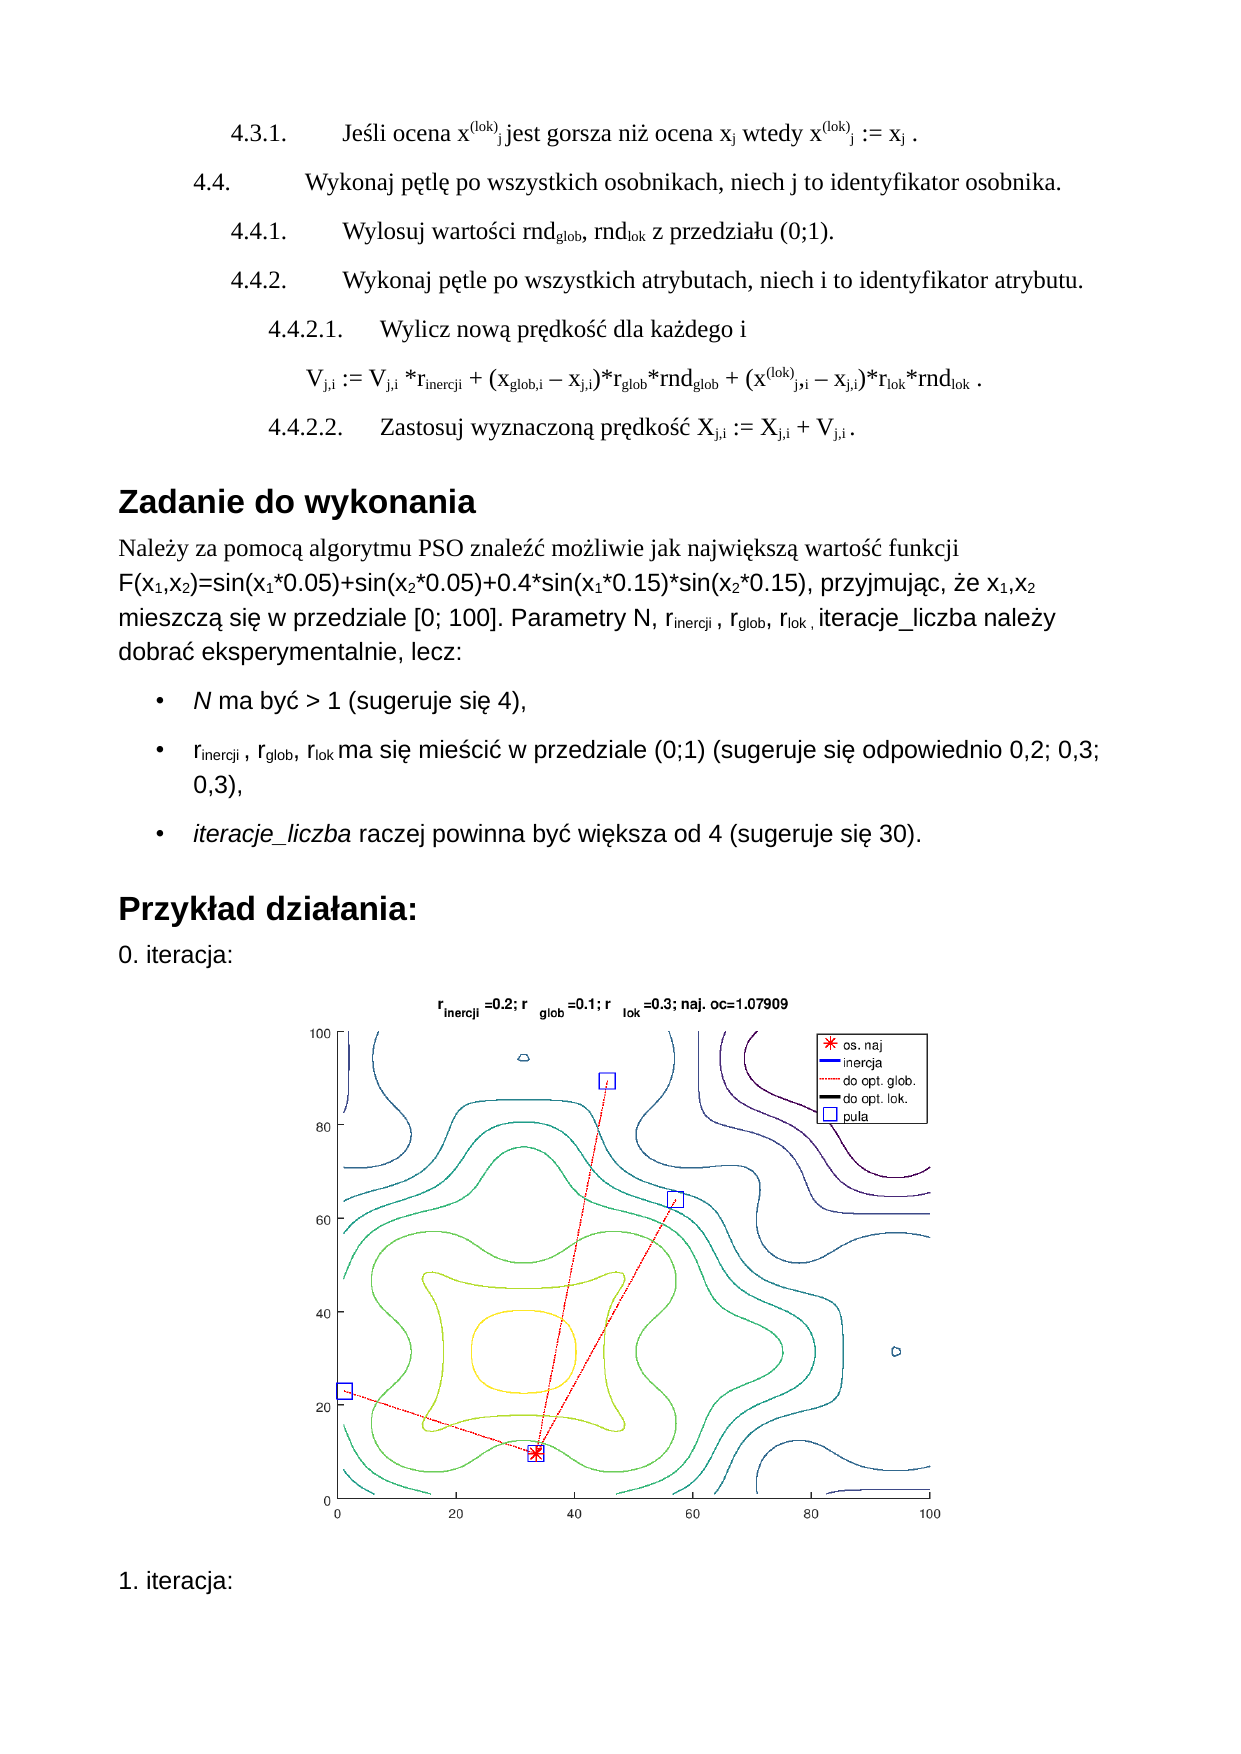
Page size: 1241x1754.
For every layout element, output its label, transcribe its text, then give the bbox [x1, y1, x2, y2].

text Należy za pomocą algorytmu PSO znaleźć możliwie jak największą wartość funkcji F(x1,x2)=sin(x1*0.05)+sin(x2*0.05)+0.4*sin(x1*0.15)*sin(x2*0.15), przyjmując, że x1,x2 mieszczą się w przedziale [0; 100]. Parametry N, rinercji , rglob, rlok , iteracje_liczba należy dobrać eksperymentalnie, lecz: [118, 533, 1122, 666]
text 0. iteracja: [118, 940, 1122, 969]
text 1. iteracja: [118, 989, 1122, 1594]
subtitle Przykład działania: [118, 889, 1122, 927]
list Wylicz nową prędkość dla każdego i [268, 314, 1122, 343]
list Zastosuj wyznaczoną prędkość Xj,i := Xj,i + Vj,i . [268, 412, 1122, 441]
list N ma być > 1 (sugeruje się 4), [156, 686, 1122, 715]
list Wykonaj pętle po wszystkich atrybutach, niech i to identyfikator atrybutu. [231, 265, 1122, 294]
list Wylosuj wartości rndglob, rndlok z przedziału (0;1). [231, 216, 1122, 245]
subtitle Zadanie do wykonania [118, 482, 1122, 521]
list Vj,i := Vj,i *rinercji + (xglob,i – xj,i)*rglob*rndglob + (x(lok)j,i – xj,i)*rlok*rndlok . [268, 363, 1122, 392]
list Jeśli ocena x(lok)j jest gorsza niż ocena xj wtedy x(lok)j := xj . [231, 118, 1122, 147]
picture [238, 989, 1002, 1560]
list rinercji , rglob, rlok ma się mieścić w przedziale (0;1) (sugeruje się odpowiednio 0,2; 0,3; 0,3), [156, 735, 1122, 798]
list Wykonaj pętlę po wszystkich osobnikach, niech j to identyfikator osobnika. [193, 167, 1122, 196]
list iteracje_liczba raczej powinna być większa od 4 (sugeruje się 30). [156, 819, 1122, 848]
